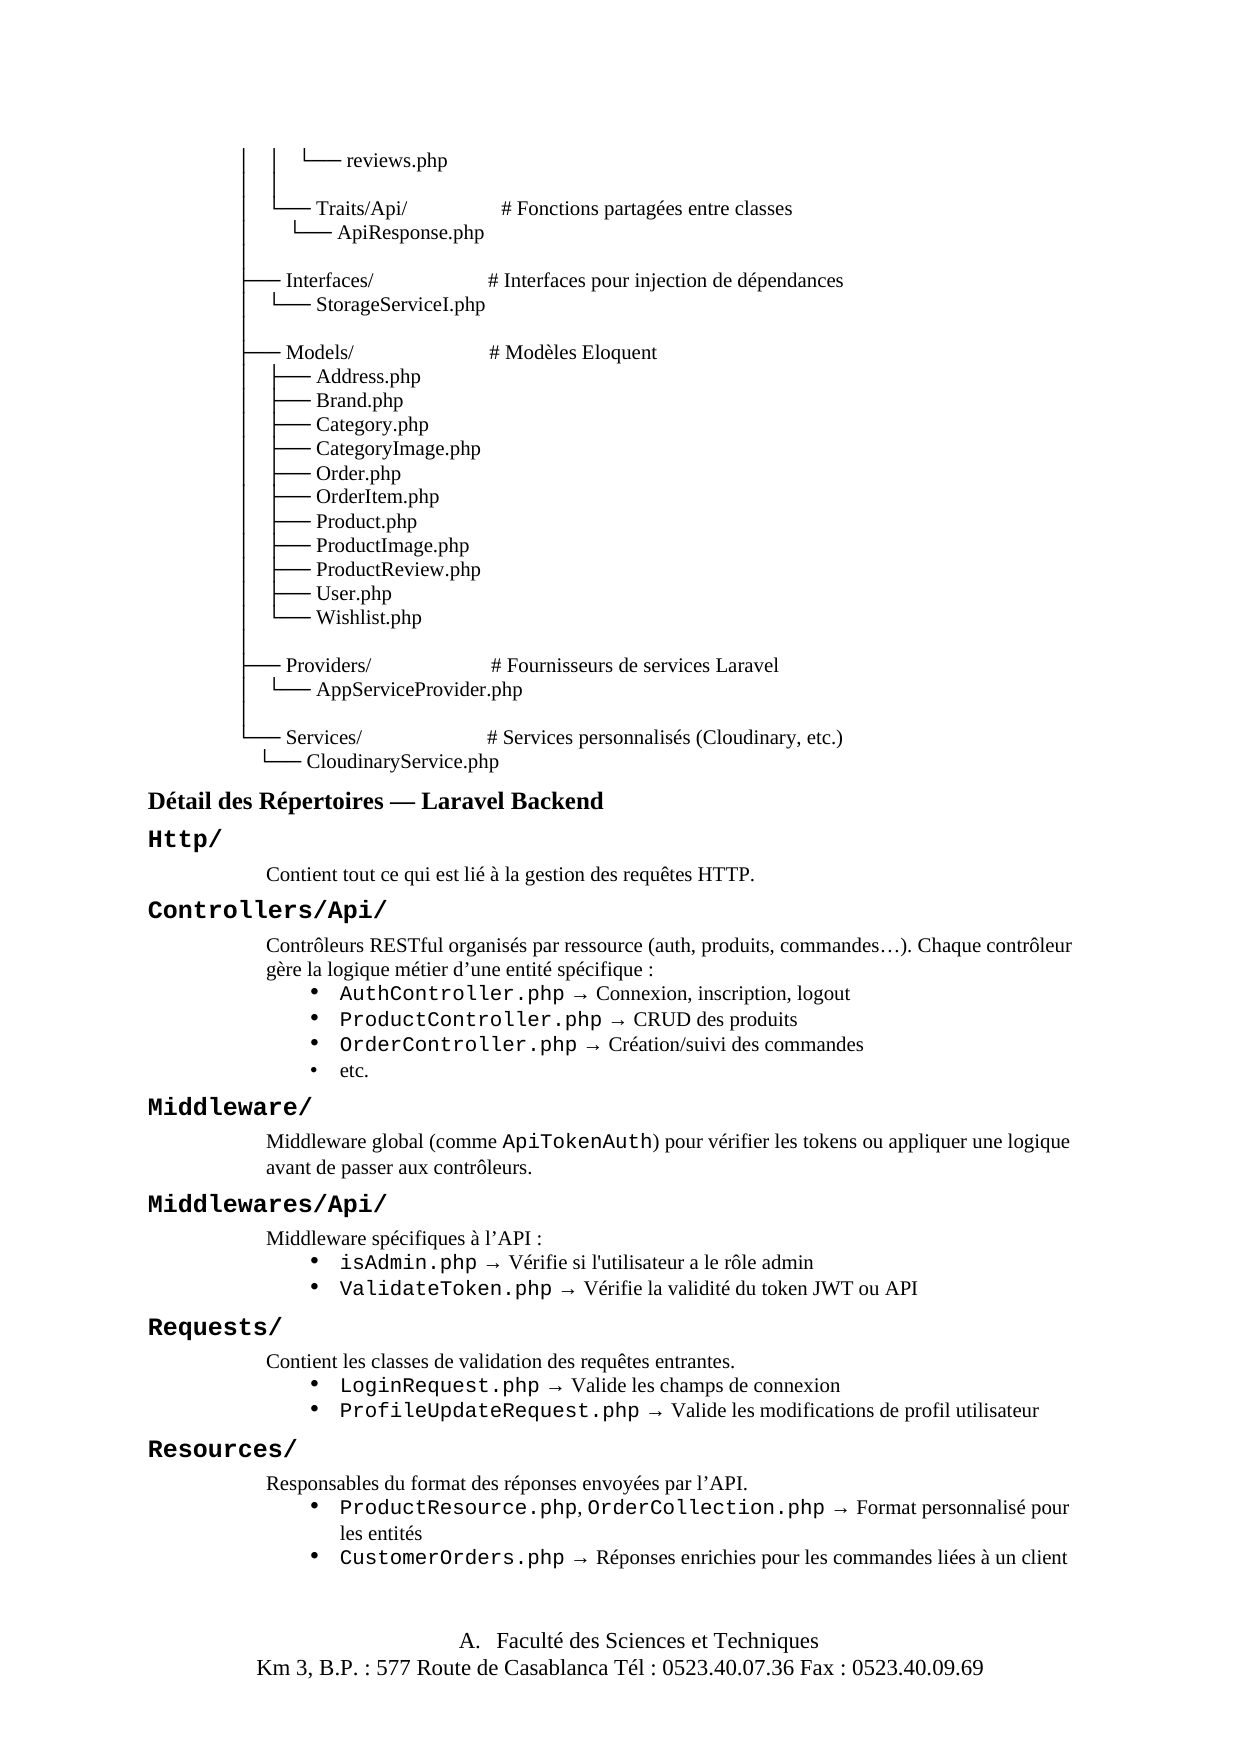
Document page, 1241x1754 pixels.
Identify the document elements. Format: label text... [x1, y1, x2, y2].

list ProfileUpdateRequest.php → Valide les modifications de profil utilisateur [310, 1398, 1093, 1424]
text │ [244, 316, 1093, 340]
text Contient tout ce qui est lié à la gestion des requêtes HTTP. [266, 862, 1093, 886]
text │ ├── User.php [274, 581, 1093, 605]
text │ [236, 629, 243, 653]
text │ ├── CategoryImage.php [274, 436, 1093, 460]
text │ └── AppServiceProvider.php [244, 677, 1093, 701]
list ProductResource.php, OrderCollection.php → Format personnalisé pour les entités [310, 1495, 1093, 1545]
list AuthController.php → Connexion, inscription, logout [310, 981, 1093, 1007]
text │ ├── Product.php [274, 508, 1093, 533]
list CustomerOrders.php → Réponses enrichies pour les commandes liées à un client [310, 1545, 1093, 1571]
text │ ├── OrderItem.php [244, 484, 273, 508]
subtitle Détail des Répertoires — Laravel Backend [148, 786, 1093, 814]
text │ ├── ProductImage.php [244, 533, 273, 557]
list etc. [310, 1058, 1093, 1082]
text │ ├── Category.php [274, 412, 1093, 436]
text │ ├── OrderItem.php [274, 484, 1093, 508]
text │ ├── Product.php [244, 508, 273, 533]
text │ │ [244, 172, 273, 196]
subtitle Middleware/ [148, 1094, 1093, 1123]
text │ ├── ProductReview.php [244, 557, 273, 581]
text │ └── Wishlist.php [244, 605, 1093, 629]
text │ └── StorageServiceI.php [244, 292, 1093, 316]
text │ ├── Category.php [244, 412, 273, 436]
list ValidateToken.php → Vérifie la validité du token JWT ou API [310, 1276, 1093, 1302]
text │ [244, 629, 1093, 653]
text │ ├── Brand.php [244, 388, 273, 412]
text │ ├── CategoryImage.php [244, 436, 273, 460]
text │ ├── Brand.php [274, 388, 1093, 412]
text │ ├── ProductImage.php [274, 533, 1093, 557]
text │ ├── Order.php [274, 460, 1093, 484]
subtitle Requests/ [148, 1314, 1093, 1342]
text ├── Providers/ # Fournisseurs de services Laravel [244, 653, 1093, 677]
list ProductController.php → CRUD des produits [310, 1007, 1093, 1032]
text │ │ └── reviews.php [274, 148, 1093, 172]
text │ ├── User.php [244, 581, 273, 605]
text └── Services/ # Services personnalisés (Cloudinary, etc.) [236, 725, 1093, 749]
text │ ├── Address.php [274, 364, 1093, 388]
text Contient les classes de validation des requêtes entrantes. [266, 1349, 1093, 1373]
text │ [244, 701, 1093, 725]
text Middleware spécifiques à l’API : [266, 1226, 1093, 1250]
text │ ├── ProductReview.php [274, 557, 1093, 581]
text │ [236, 701, 243, 725]
text │ │ [274, 172, 1093, 196]
subtitle Http/ [148, 827, 1093, 855]
subtitle Middlewares/Api/ [148, 1191, 1093, 1220]
list OrderController.php → Création/suivi des commandes [310, 1032, 1093, 1058]
text Responsables du format des réponses envoyées par l’API. [266, 1471, 1093, 1495]
text │ ├── Order.php [244, 460, 273, 484]
list LoginRequest.php → Valide les champs de connexion [310, 1373, 1093, 1398]
text Contrôleurs RESTful organisés par ressource (auth, produits, commandes…). Chaque contrôleur gère la logique métier d’une entité spécifique : [266, 933, 1093, 981]
text │ [236, 316, 243, 340]
text │ └── Traits/Api/ # Fonctions partagées entre classes [244, 196, 1093, 220]
text │ └── ApiResponse.php [244, 220, 1093, 244]
text │ [244, 244, 1093, 268]
text │ [236, 244, 243, 268]
text └── CloudinaryService.php [236, 749, 1093, 773]
text Middleware global (comme ApiTokenAuth) pour vérifier les tokens ou appliquer une logique avant de passer aux contrôleurs. [266, 1129, 1093, 1179]
text │ │ [236, 172, 243, 196]
subtitle Resources/ [148, 1437, 1093, 1465]
text │ │ └── reviews.php [244, 148, 273, 172]
list isAdmin.php → Vérifie si l'utilisateur a le rôle admin [310, 1250, 1093, 1276]
subtitle Controllers/Api/ [148, 898, 1093, 926]
text │ ├── Address.php [244, 364, 273, 388]
text ├── Models/ # Modèles Eloquent [244, 340, 1093, 364]
text ├── Interfaces/ # Interfaces pour injection de dépendances [244, 268, 1093, 292]
